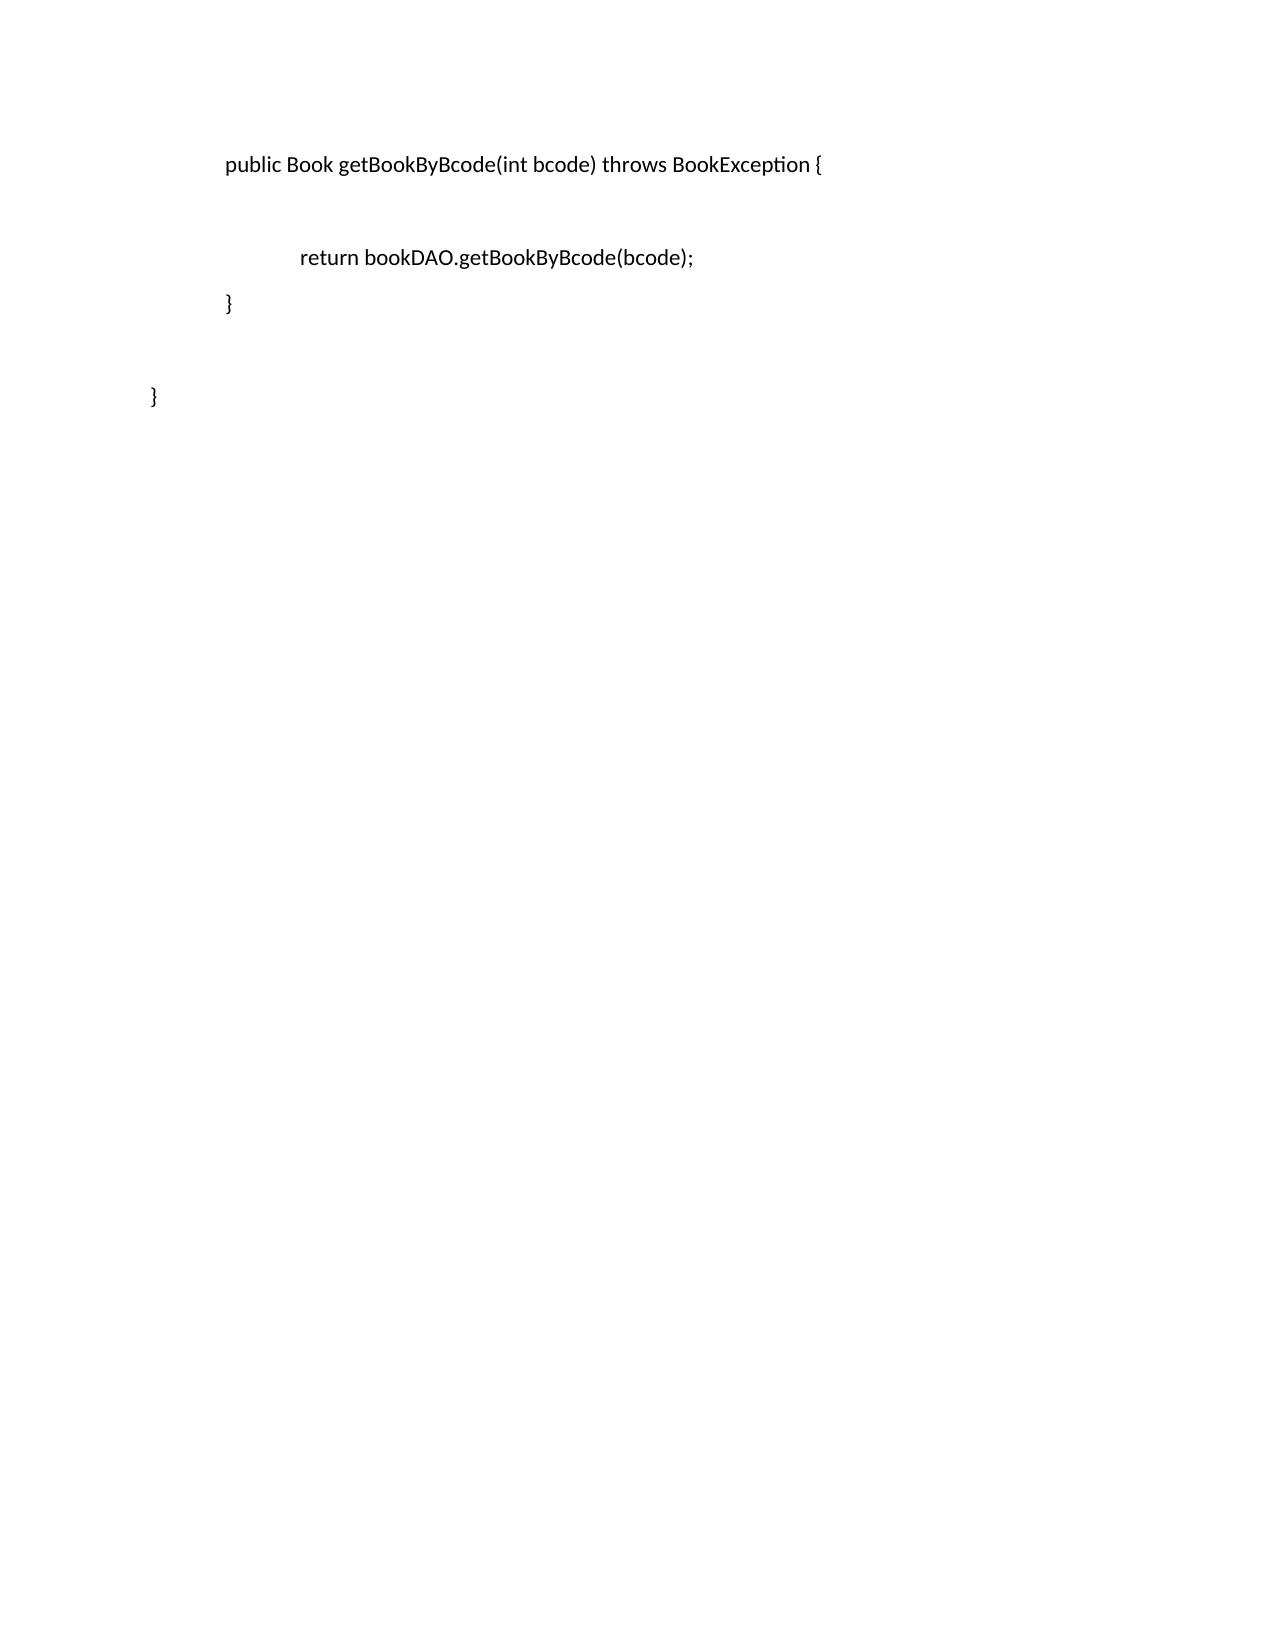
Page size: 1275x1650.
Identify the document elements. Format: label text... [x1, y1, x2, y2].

text } [150, 382, 1125, 410]
text public Book getBookByBcode(int bcode) throws BookException { [150, 150, 1125, 178]
text } [150, 289, 1125, 317]
text return bookDAO.getBookByBcode(bcode); [150, 243, 1125, 271]
